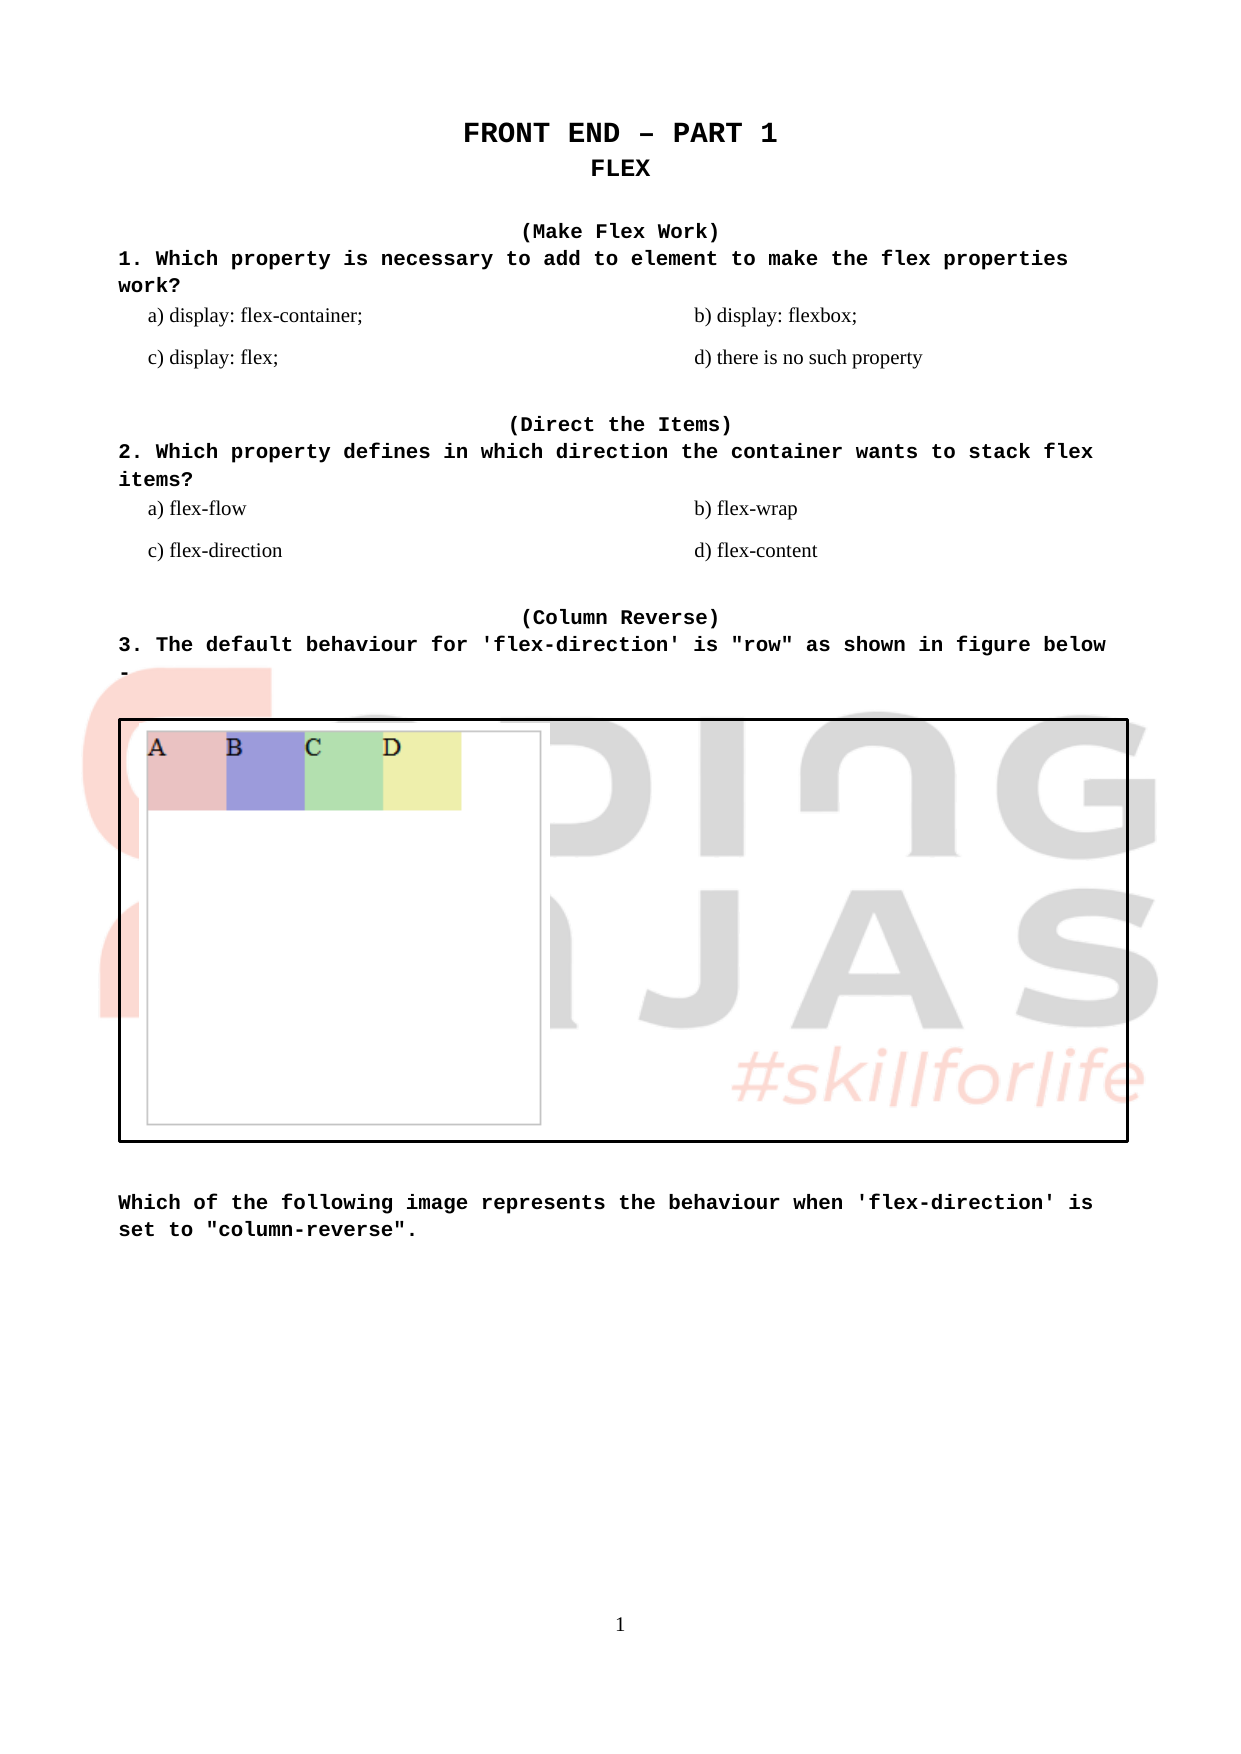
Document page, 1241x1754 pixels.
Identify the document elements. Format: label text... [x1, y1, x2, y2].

text FRONT END – PART 1 [118, 118, 1122, 151]
text 3. The default behaviour for 'flex-direction' is "row" as shown in figure below - [118, 634, 1122, 685]
text 2. Which property defines in which direction the container wants to stack flex items? [118, 441, 1122, 492]
text (Direct the Items) [118, 414, 1122, 438]
text (Column Reverse) [118, 607, 1122, 631]
picture [139, 723, 550, 1135]
text a) flex-flow b) flex-wrap [148, 496, 1122, 520]
text c) flex-direction d) flex-content [148, 538, 1122, 562]
text FLEX [118, 156, 1122, 184]
text Which of the following image represents the behaviour when 'flex-direction' is set to "column-reverse". [118, 1192, 1122, 1243]
text 1. Which property is necessary to add to element to make the flex properties work? [118, 248, 1122, 299]
text c) display: flex; d) there is no such property [148, 345, 1122, 369]
text (Make Flex Work) [118, 221, 1122, 245]
text a) display: flex-container; b) display: flexbox; [148, 303, 1122, 327]
